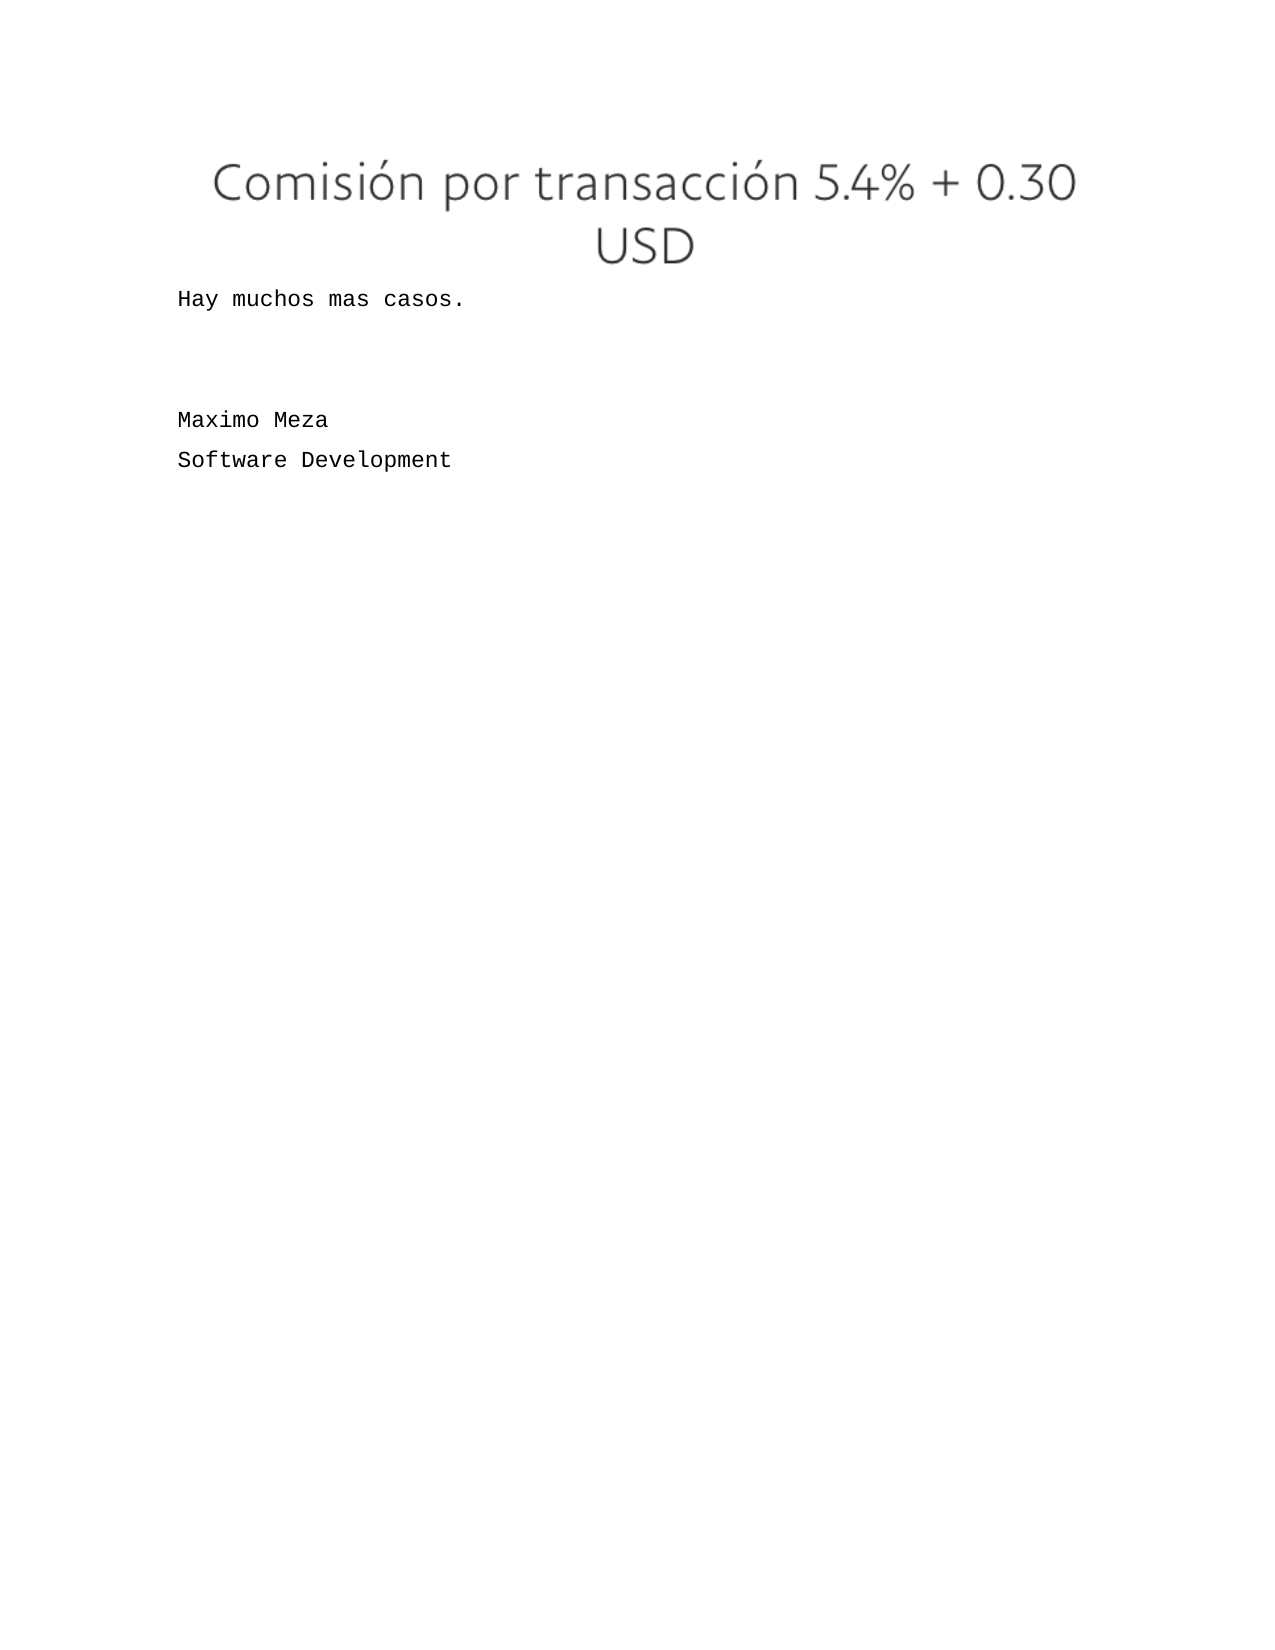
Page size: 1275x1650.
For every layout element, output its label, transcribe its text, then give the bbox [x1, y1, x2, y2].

picture [190, 147, 1085, 286]
text Maximo Meza [177, 408, 1098, 434]
text Hay muchos mas casos. [177, 148, 1098, 313]
text Software Development [177, 448, 1098, 474]
